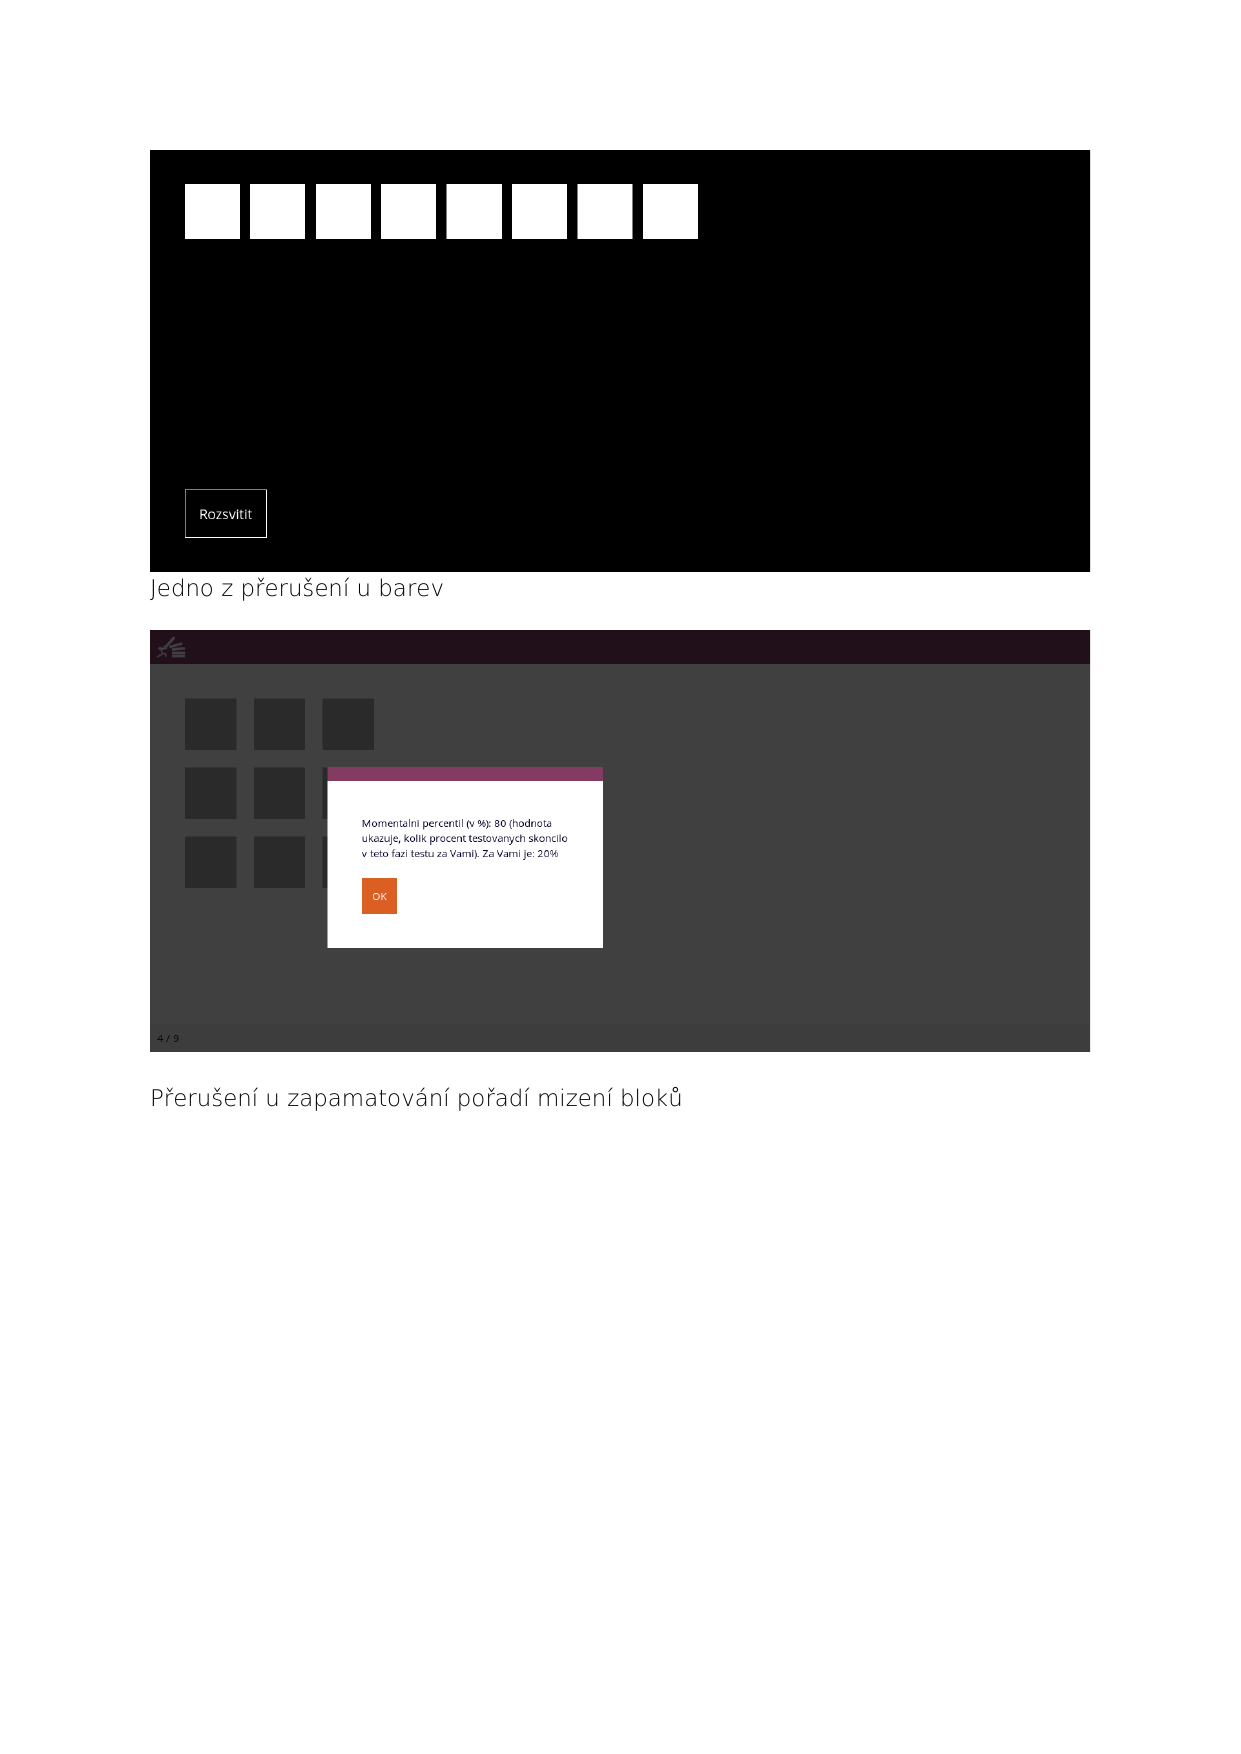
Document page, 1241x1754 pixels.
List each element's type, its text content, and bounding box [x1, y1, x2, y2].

text Přerušení u zapamatování pořadí mizení bloků [150, 1052, 1090, 1111]
picture [150, 630, 1091, 1052]
picture [150, 150, 1091, 572]
text Jedno z přerušení u barev [150, 572, 1090, 602]
